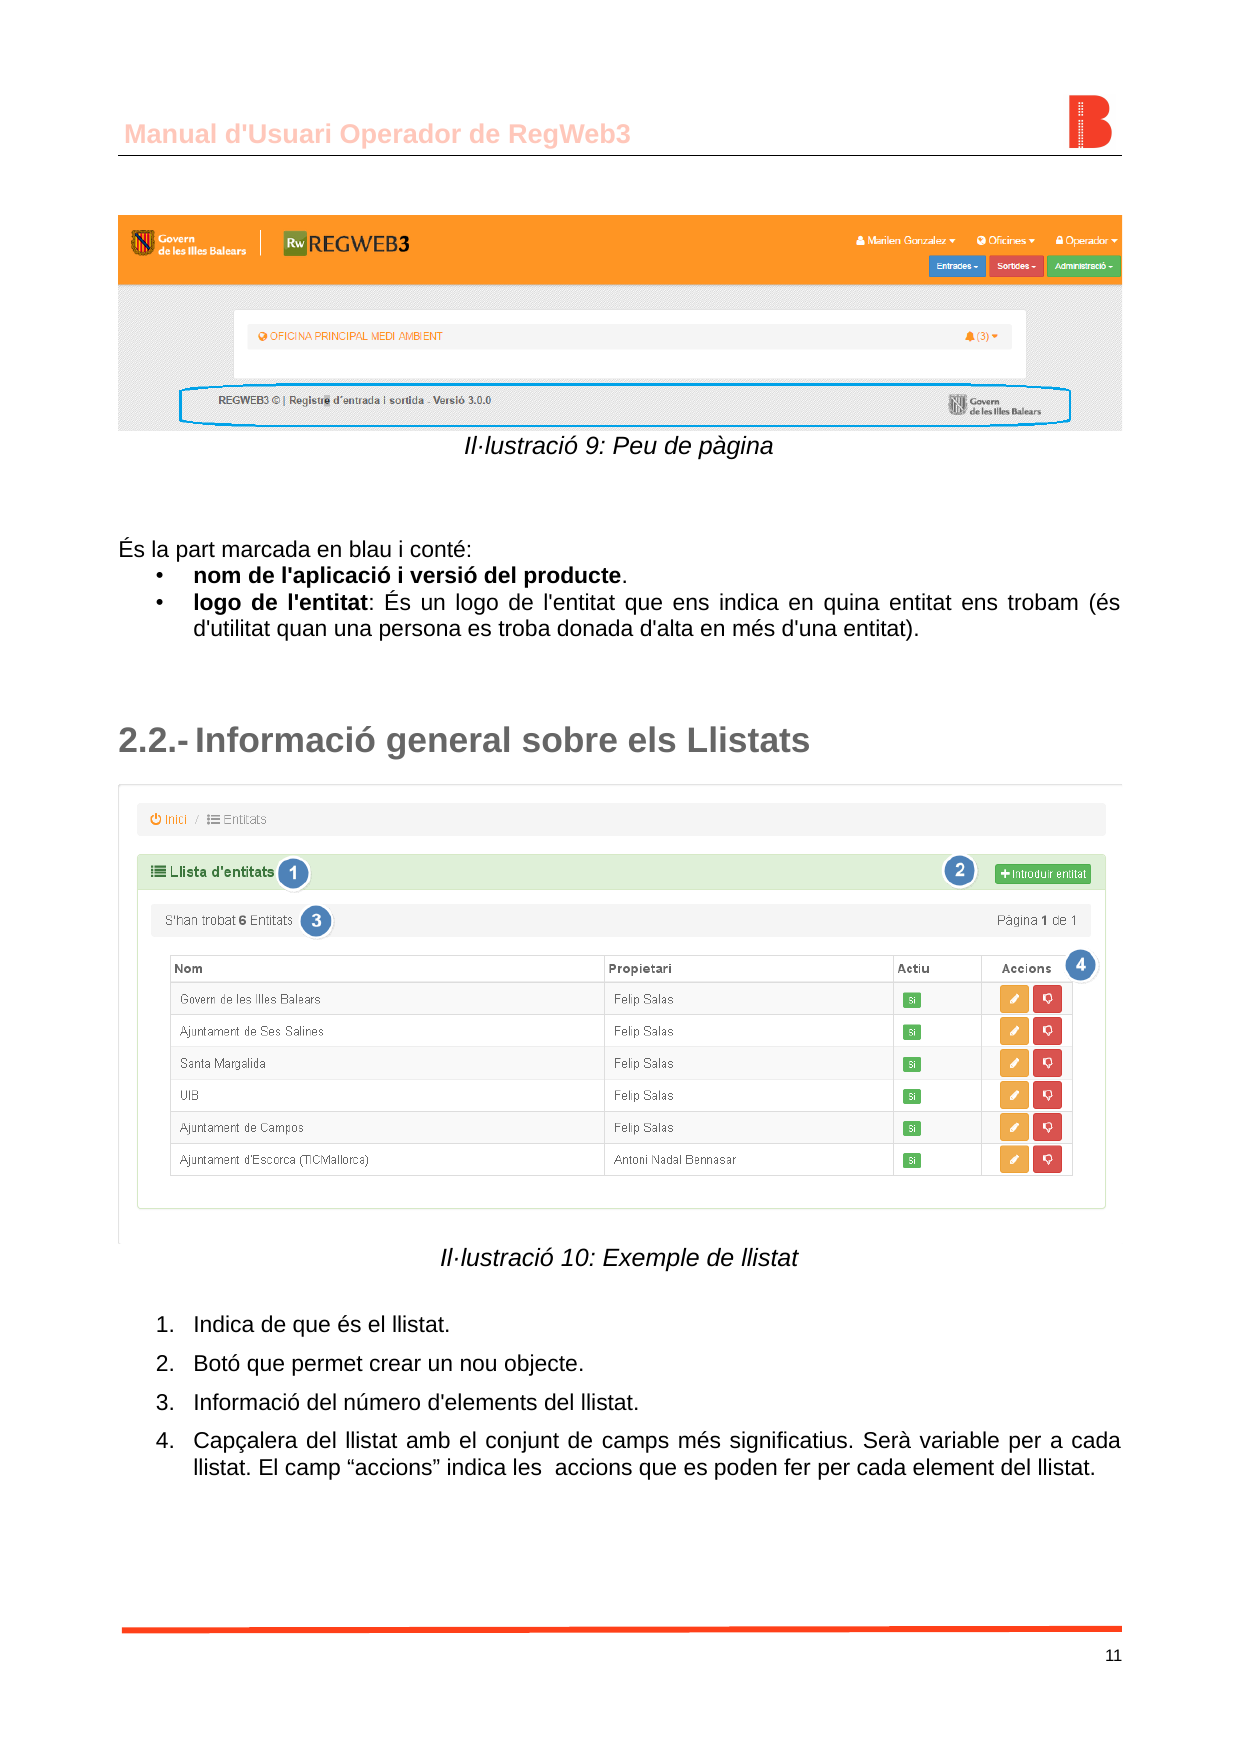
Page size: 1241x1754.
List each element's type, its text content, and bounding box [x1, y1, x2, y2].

picture [1063, 94, 1117, 150]
list Indica de que és el llistat. [156, 1311, 1122, 1337]
list Il·lustració 10: Exemple de llistat [118, 1244, 1122, 1272]
list Capçalera del llistat amb el conjunt de camps més significatius. Serà variable per a cada llistat. El camp “accions” indica les accions que es poden fer per cada element del llistat. [156, 1427, 1122, 1480]
list nom de l'aplicació i versió del producte. [156, 562, 1122, 589]
list Botó que permet crear un nou objecte. [156, 1350, 1122, 1376]
list logo de l'entitat: És un logo de l'entitat que ens indica en quina entitat ens trobam (és d'utilitat quan una persona es troba donada d'alta en més d'una entitat). [156, 589, 1122, 641]
text És la part marcada en blau i conté: [118, 536, 1122, 562]
text Il·lustració 9: Peu de pàgina [118, 431, 1122, 460]
picture [118, 215, 1123, 431]
subtitle Informació general sobre els Llistats [118, 719, 1122, 760]
list Informació del número d'elements del llistat. [156, 1389, 1122, 1415]
picture [118, 784, 1123, 1244]
